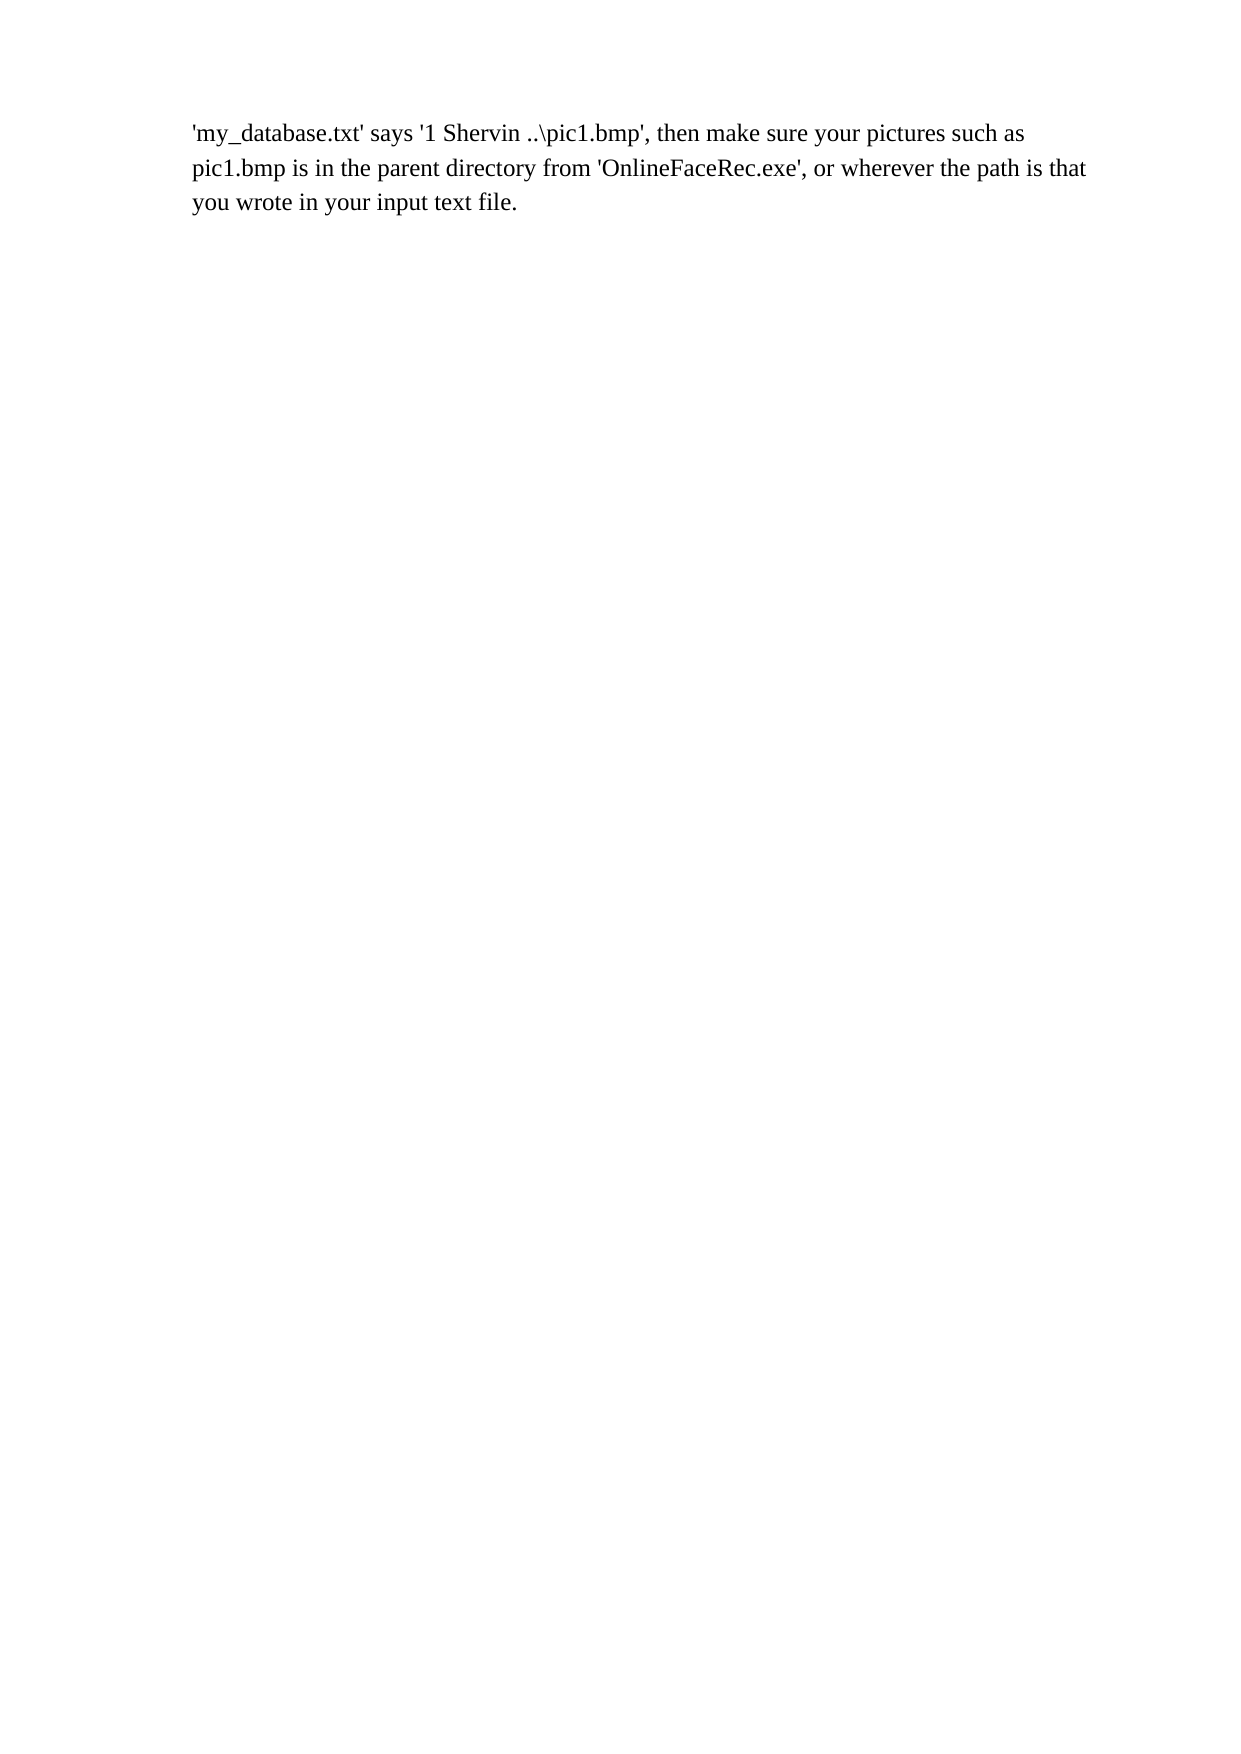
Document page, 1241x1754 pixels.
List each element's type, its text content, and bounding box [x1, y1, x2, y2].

list 'my_database.txt' says '1 Shervin ..\pic1.bmp', then make sure your pictures such as pic1.bmp is in the parent directory from 'OnlineFaceRec.exe', or wherever the path is that you wrote in your input text file. [162, 118, 1122, 216]
